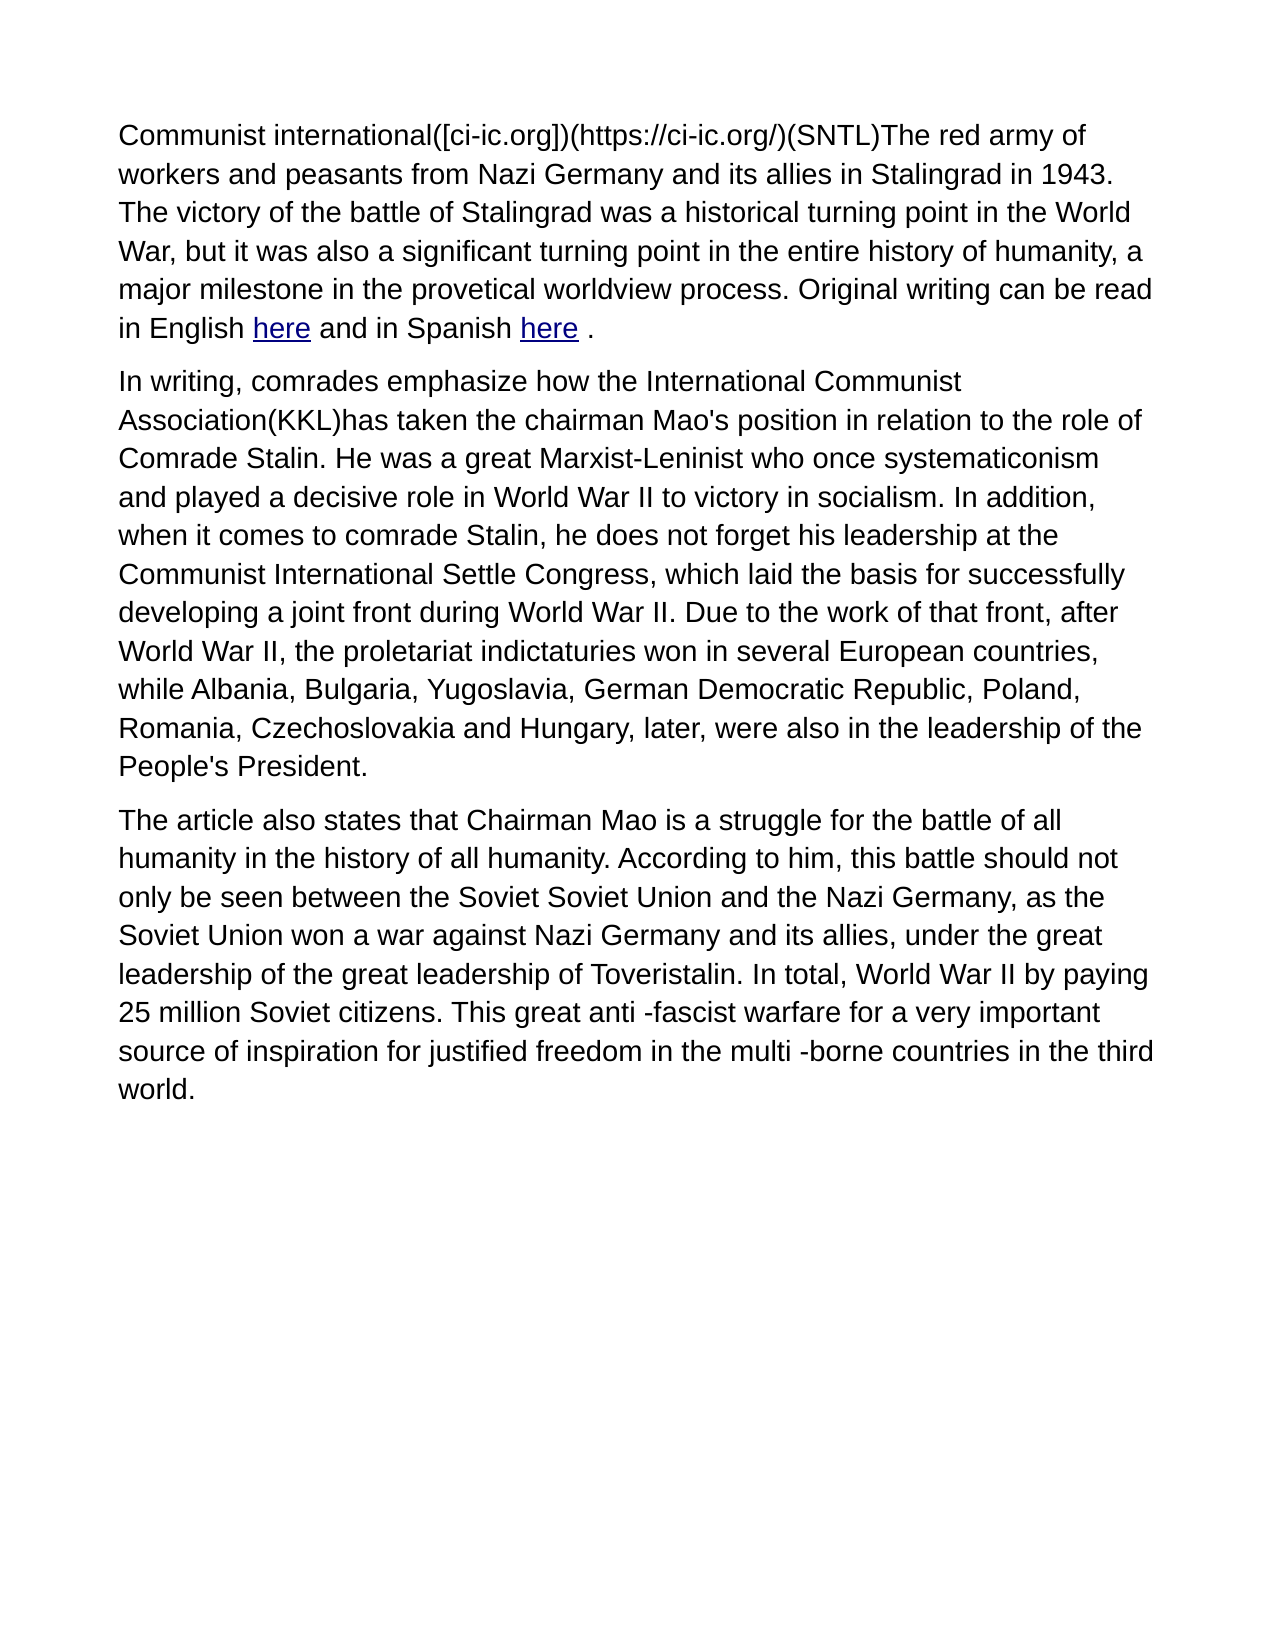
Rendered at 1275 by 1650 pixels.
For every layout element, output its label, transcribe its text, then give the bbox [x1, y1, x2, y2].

text The article also states that Chairman Mao is a struggle for the battle of all humanity in the history of all humanity. According to him, this battle should not only be seen between the Soviet Soviet Union and the Nazi Germany, as the Soviet Union won a war against Nazi Germany and its allies, under the great leadership of the great leadership of Toveristalin. In total, World War II by paying 25 million Soviet citizens. This great anti -fascist warfare for a very important source of inspiration for justified freedom in the multi -borne countries in the third world. [118, 802, 1157, 1106]
text Communist international([ci-ic.org])(https://ci-ic.org/)(SNTL)The red army of workers and peasants from Nazi Germany and its allies in Stalingrad in 1943. The victory of the battle of Stalingrad was a historical turning point in the World War, but it was also a significant turning point in the entire history of humanity, a major milestone in the provetical worldview process. Original writing can be read in English here and in Spanish here . [118, 118, 1157, 344]
text In writing, comrades emphasize how the International Communist Association(KKL)has taken the chairman Mao's position in relation to the role of Comrade Stalin. He was a great Marxist-Leninist who once systematiconism and played a decisive role in World War II to victory in socialism. In addition, when it comes to comrade Stalin, he does not forget his leadership at the Communist International Settle Congress, which laid the basis for successfully developing a joint front during World War II. Due to the work of that front, after World War II, the proletariat indictaturies won in several European countries, while Albania, Bulgaria, Yugoslavia, German Democratic Republic, Poland, Romania, Czechoslovakia and Hungary, later, were also in the leadership of the People's President. [118, 364, 1157, 783]
